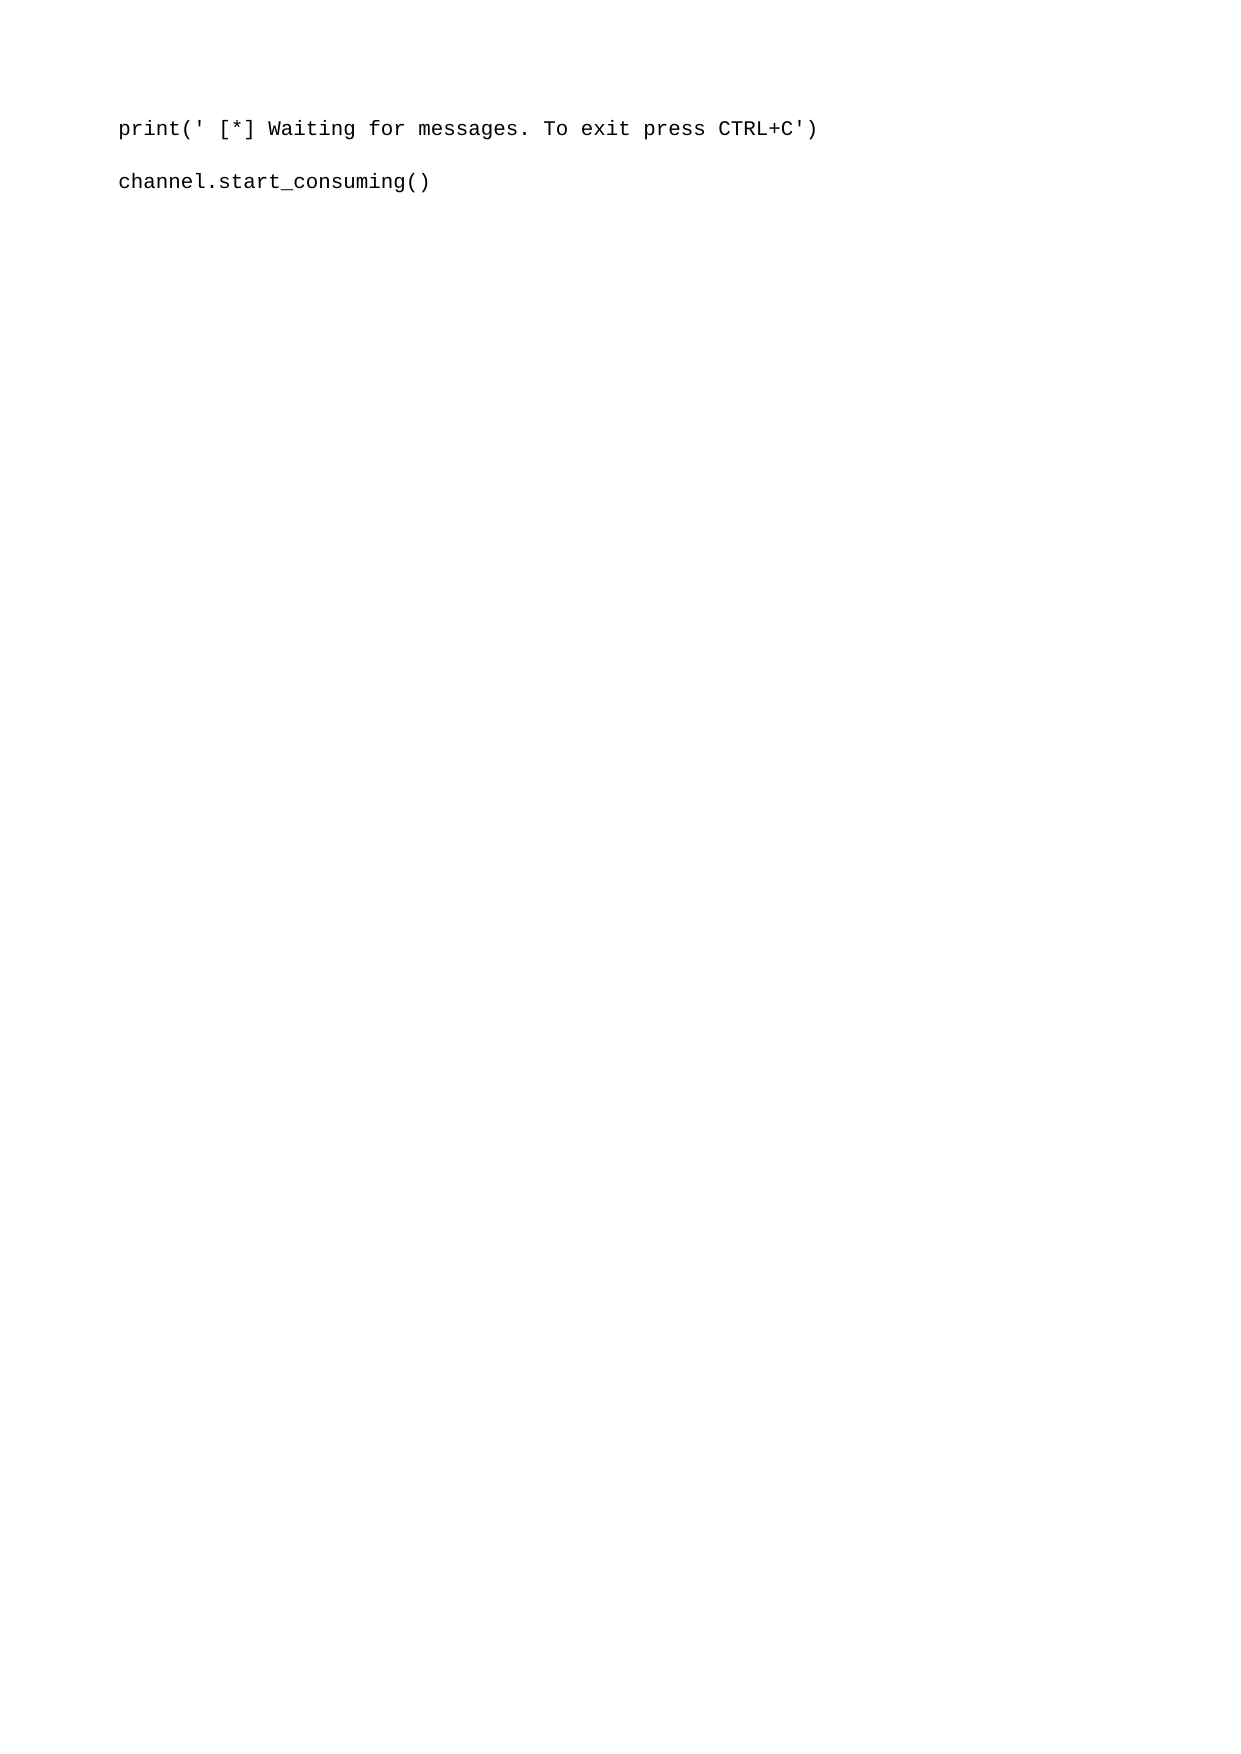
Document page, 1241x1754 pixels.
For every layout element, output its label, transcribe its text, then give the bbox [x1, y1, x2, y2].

text channel.start_consuming() [118, 171, 1122, 195]
text print(' [*] Waiting for messages. To exit press CTRL+C') [118, 118, 1122, 142]
